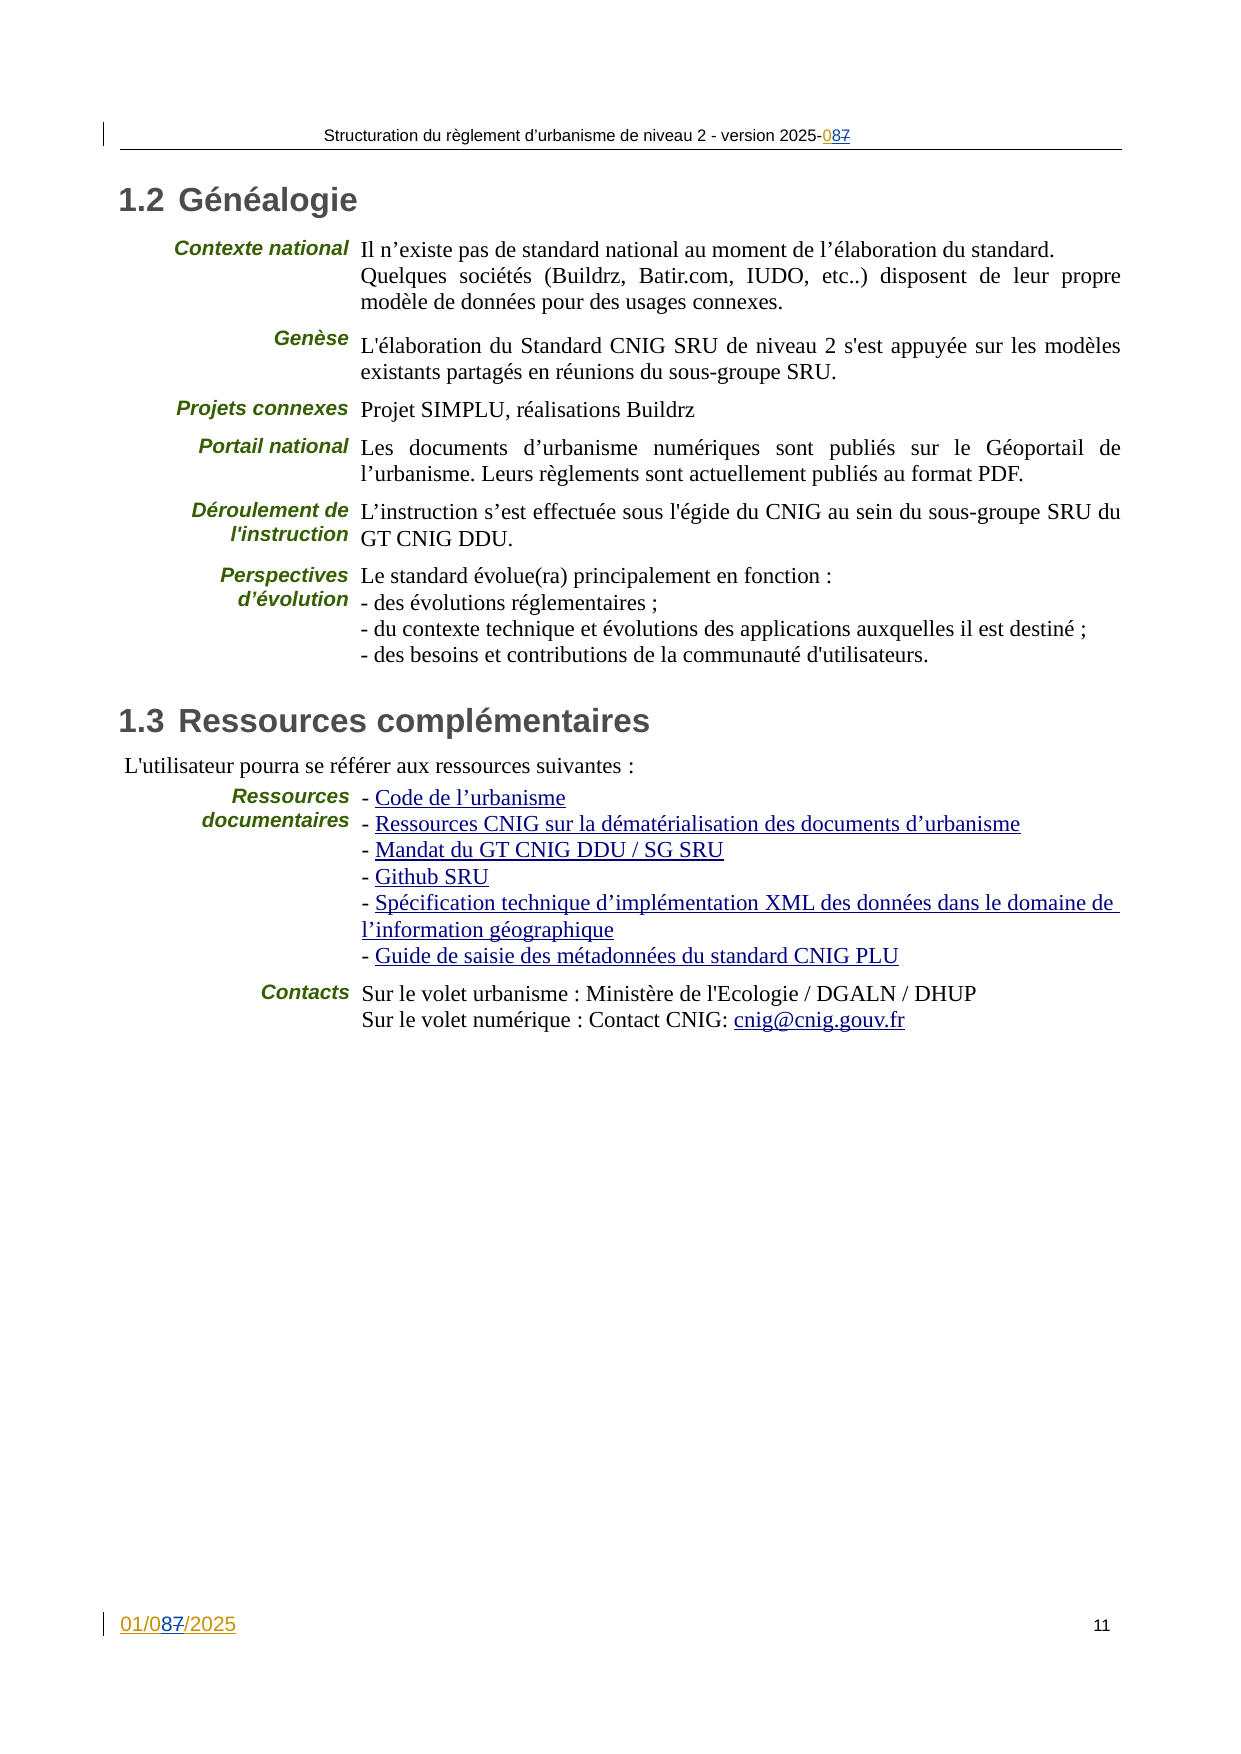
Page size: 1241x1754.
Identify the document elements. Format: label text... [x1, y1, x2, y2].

subtitle Généalogie [118, 180, 1122, 218]
subtitle Ressources complémentaires [118, 702, 1122, 740]
table_cell Contacts [118, 974, 355, 1038]
table_cell Portail national [118, 428, 354, 492]
table_header - Code de l’urbanisme - Ressources CNIG sur la dématérialisation des documents d’urbanisme - Mandat du GT CNIG DDU / SG SRU - Github SRU - Spécification technique d’implémentation XML des données dans le domaine de l’information géographique - Guide de saisie des métadonnées du standard CNIG PLU [355, 778, 1122, 974]
table_cell L’instruction s’est effectuée sous l'égide du CNIG au sein du sous-groupe SRU du GT CNIG DDU. [354, 493, 1122, 557]
table_header Il n’existe pas de standard national au moment de l’élaboration du standard. Quelques sociétés (Buildrz, Batir.com, IUDO, etc..) disposent de leur propre modèle de données pour des usages connexes. [354, 230, 1122, 320]
table_header Ressources documentaires [118, 778, 355, 974]
text L'utilisateur pourra se référer aux ressources suivantes : [124, 752, 1122, 778]
table_cell Sur le volet urbanisme : Ministère de l'Ecologie / DGALN / DHUP Sur le volet numérique : Contact CNIG: cnig@cnig.gouv.fr [355, 974, 1122, 1038]
table_cell L'élaboration du Standard CNIG SRU de niveau 2 s'est appuyée sur les modèles existants partagés en réunions du sous-groupe SRU. [354, 320, 1122, 391]
table_header Contexte national [118, 230, 354, 320]
table_cell Projet SIMPLU, réalisations Buildrz [354, 391, 1122, 428]
table_cell Les documents d’urbanisme numériques sont publiés sur le Géoportail de l’urbanisme. Leurs règlements sont actuellement publiés au format PDF. [354, 428, 1122, 492]
table_cell Perspectives d’évolution [118, 557, 354, 673]
table_cell Projets connexes [118, 391, 354, 428]
table_cell Le standard évolue(ra) principalement en fonction : - des évolutions réglementaires ; - du contexte technique et évolutions des applications auxquelles il est destiné ; - des besoins et contributions de la communauté d'utilisateurs. [354, 557, 1122, 673]
table_cell Déroulement de l'instruction [118, 493, 354, 557]
table_cell Genèse [118, 320, 354, 391]
